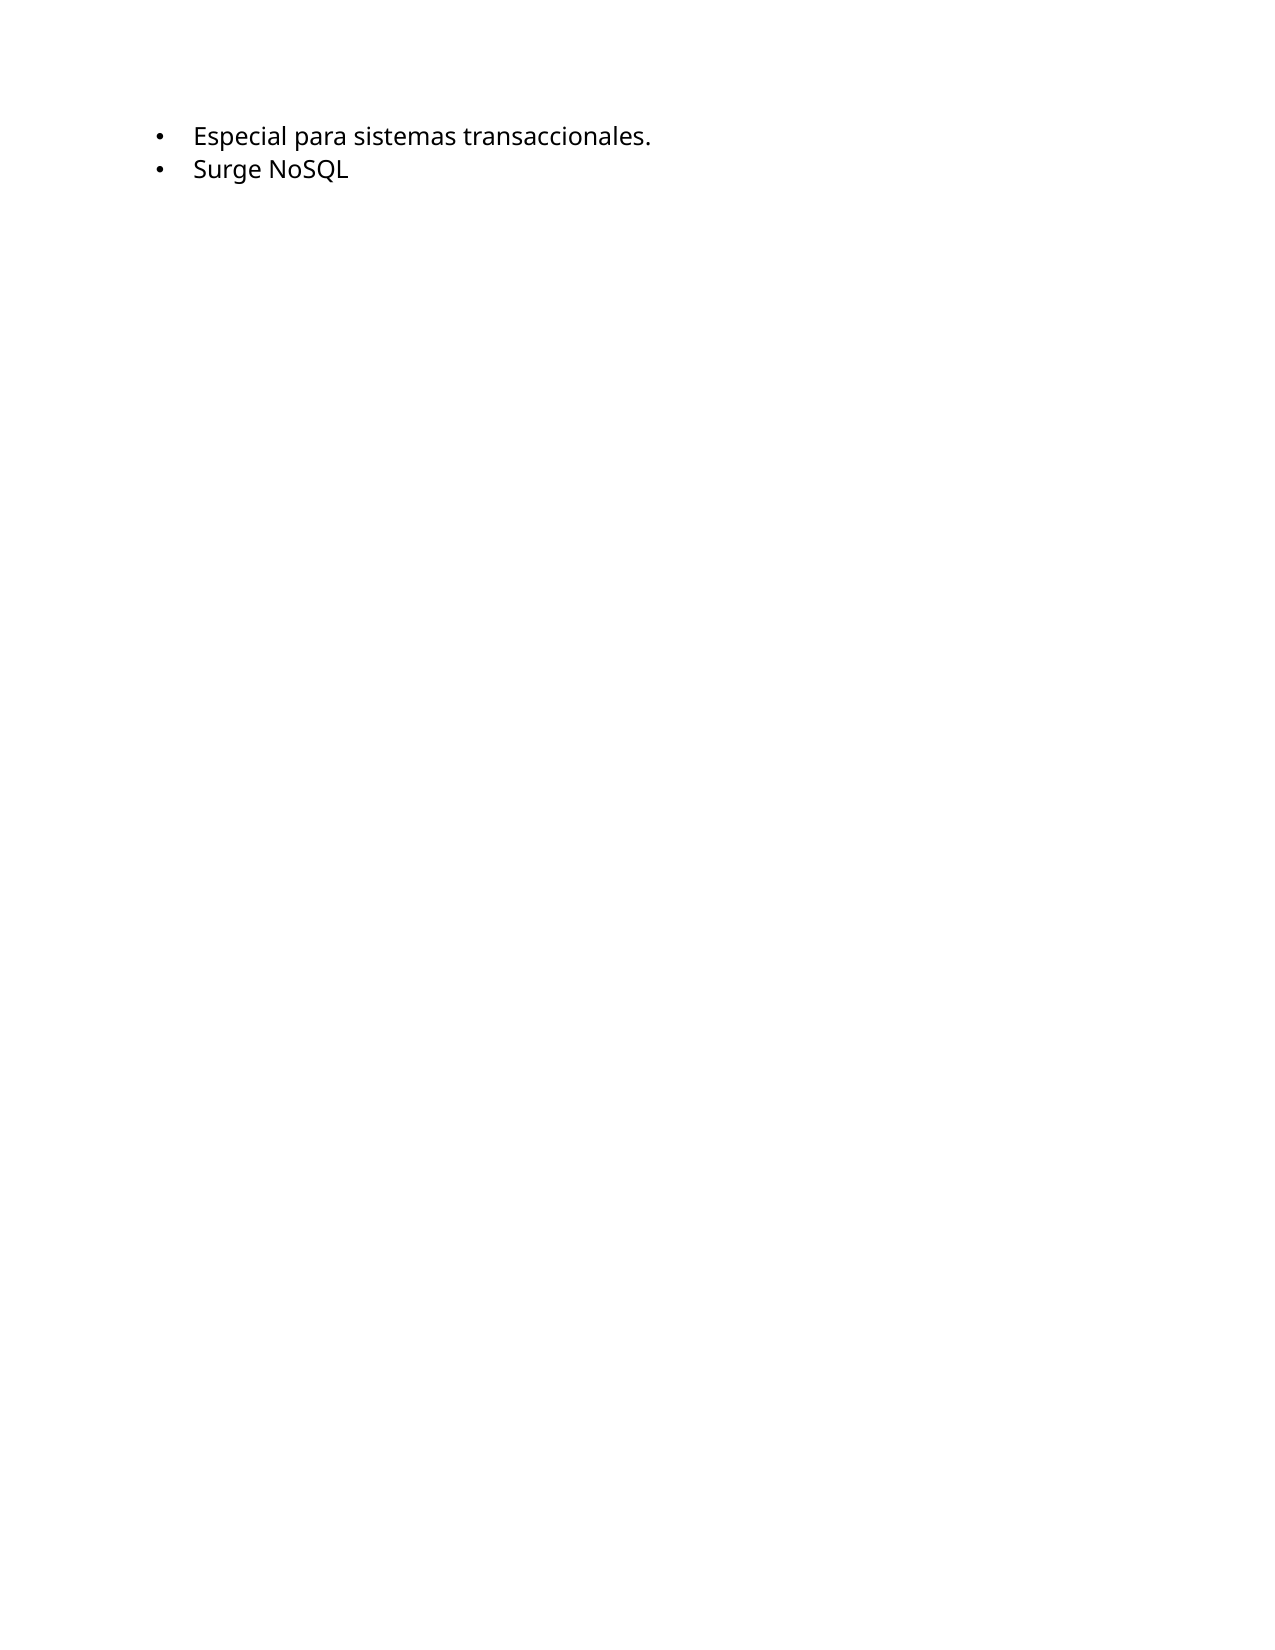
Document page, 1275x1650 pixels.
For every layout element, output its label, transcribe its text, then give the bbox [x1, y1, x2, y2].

list Surge NoSQL [156, 152, 1157, 186]
list Especial para sistemas transaccionales. [156, 118, 1157, 152]
